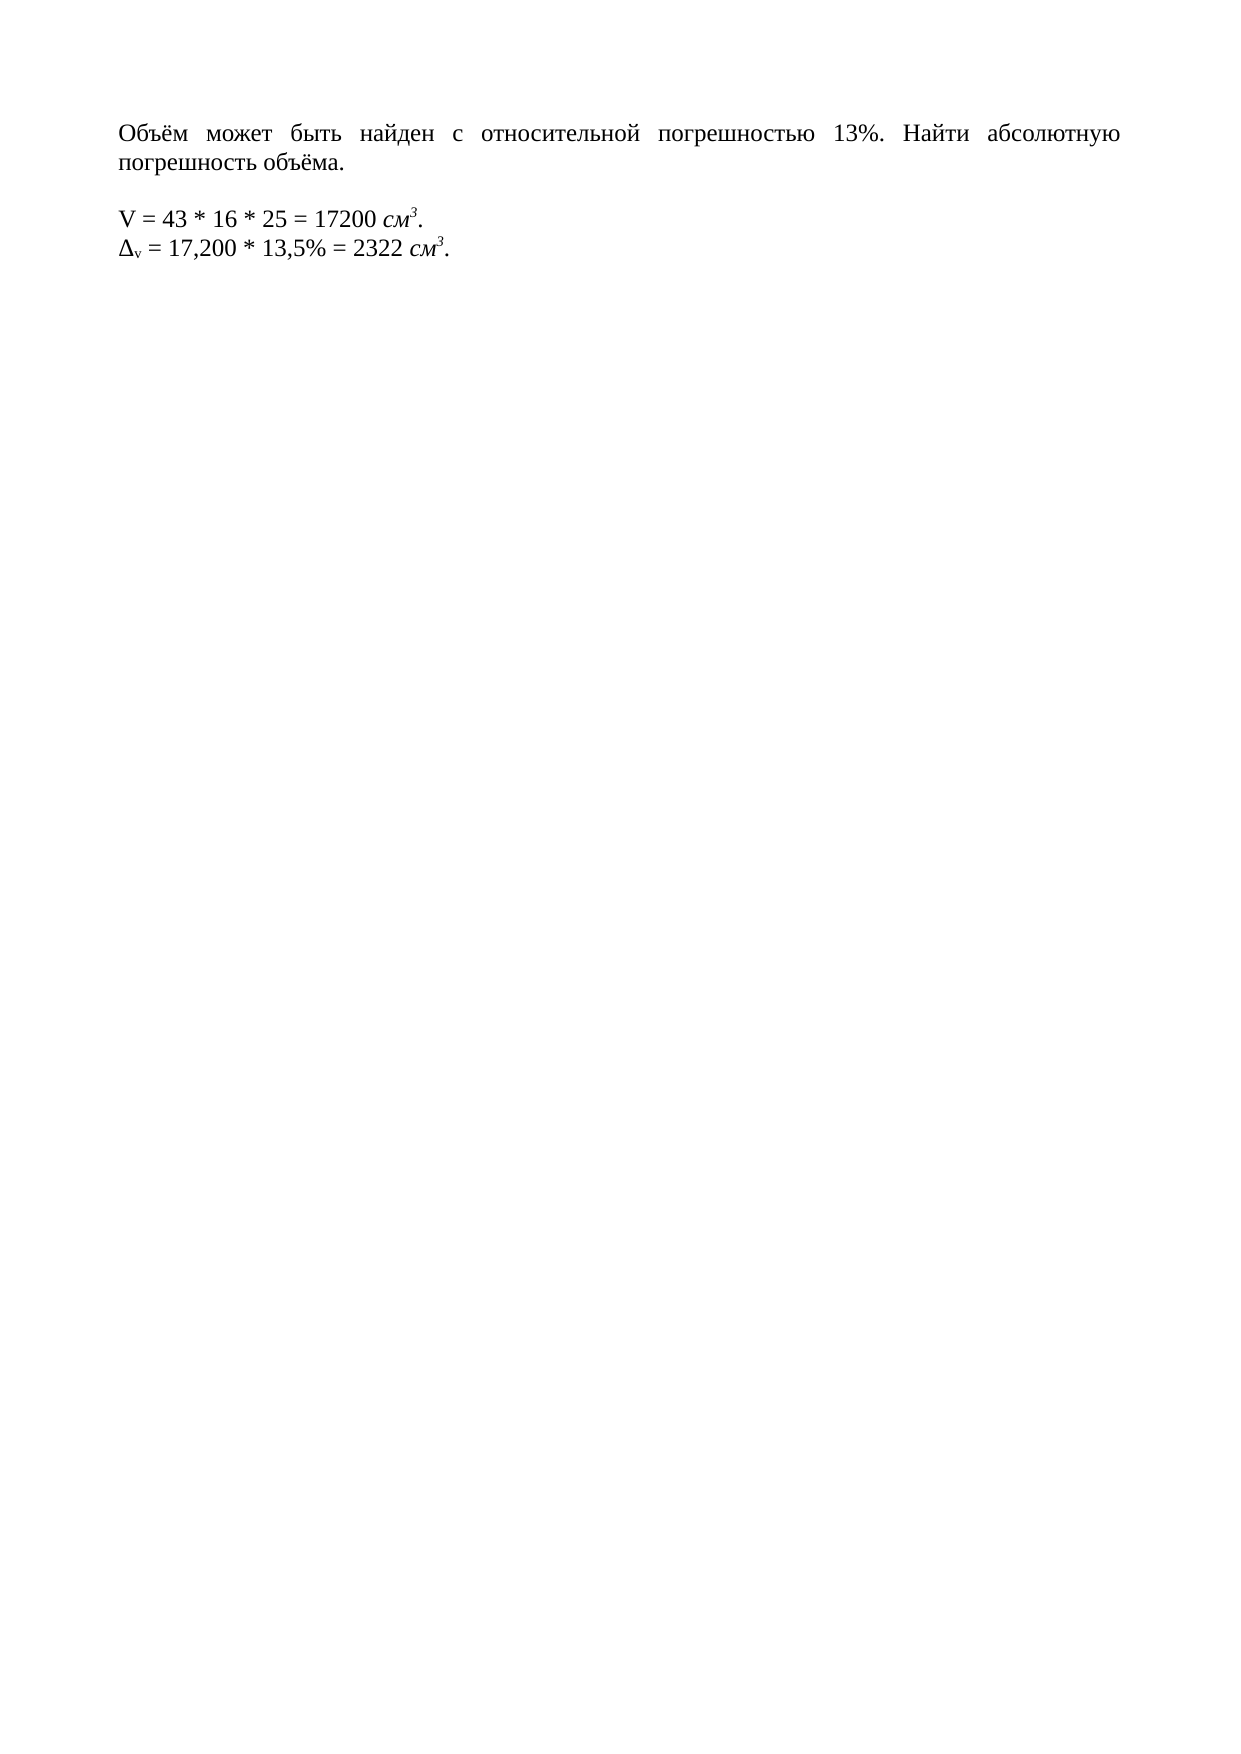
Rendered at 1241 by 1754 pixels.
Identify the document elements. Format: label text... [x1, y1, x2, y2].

text Объём может быть найден с относительной погрешностью 13%. Найти абсолютную погрешность объёма. [118, 118, 1122, 176]
text Δv = 17,200 * 13,5% = 2322 см3. [118, 233, 1122, 262]
text V = 43 * 16 * 25 = 17200 см3. [118, 204, 1122, 233]
